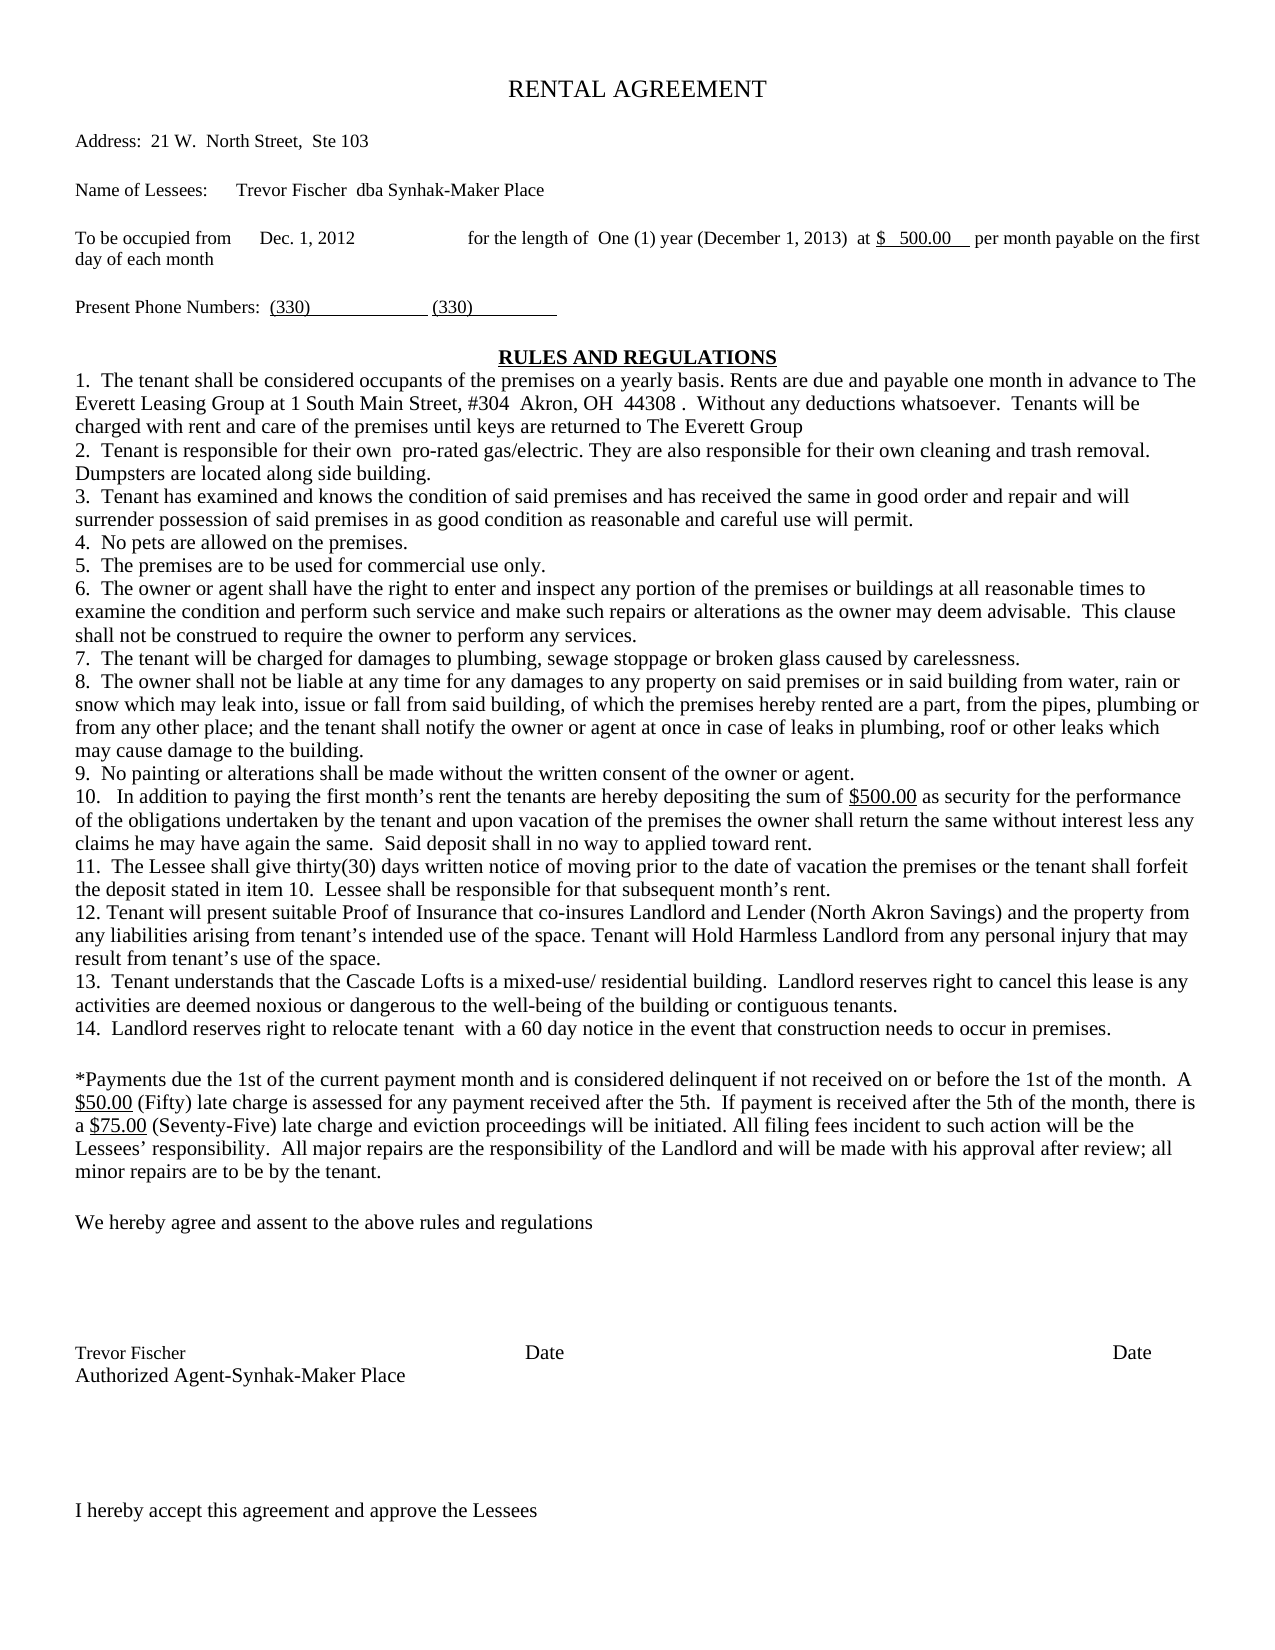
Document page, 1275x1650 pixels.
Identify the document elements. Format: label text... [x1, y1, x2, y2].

text RULES AND REGULATIONS [75, 346, 1200, 369]
text To be occupied from Dec. 1, 2012 for the length of One (1) year (December 1, 2013) at $ 500.00 per month payable on the first day of each month [75, 228, 1200, 269]
text 14. Landlord reserves right to relocate tenant with a 60 day notice in the event that construction needs to occur in premises. [75, 1017, 1200, 1040]
text We hereby agree and assent to the above rules and regulations [75, 1211, 1200, 1234]
text Address: 21 W. North Street, Ste 103 [75, 131, 1200, 151]
text 9. No painting or alterations shall be made without the written consent of the owner or agent. [75, 762, 1200, 785]
text 4. No pets are allowed on the premises. [75, 531, 1200, 554]
text 12. Tenant will present suitable Proof of Insurance that co-insures Landlord and Lender (North Akron Savings) and the property from any liabilities arising from tenant’s intended use of the space. Tenant will Hold Harmless Landlord from any personal injury that may result from tenant’s use of the space. [75, 901, 1200, 970]
text I hereby accept this agreement and approve the Lessees [75, 1499, 1200, 1522]
text 5. The premises are to be used for commercial use only. [75, 554, 1200, 577]
text Present Phone Numbers: (330) (330) [75, 297, 1200, 318]
text 3. Tenant has examined and knows the condition of said premises and has received the same in good order and repair and will surrender possession of said premises in as good condition as reasonable and careful use will permit. [75, 485, 1200, 531]
text 7. The tenant will be charged for damages to plumbing, sewage stoppage or broken glass caused by carelessness. [75, 647, 1200, 670]
text Name of Lessees: Trevor Fischer dba Synhak-Maker Place [75, 179, 1200, 200]
text 8. The owner shall not be liable at any time for any damages to any property on said premises or in said building from water, rain or snow which may leak into, issue or fall from said building, of which the premises hereby rented are a part, from the pipes, plumbing or from any other place; and the tenant shall notify the owner or agent at once in case of leaks in plumbing, roof or other leaks which may cause damage to the building. [75, 670, 1200, 762]
text 11. The Lessee shall give thirty(30) days written notice of moving prior to the date of vacation the premises or the tenant shall forfeit the deposit stated in item 10. Lessee shall be responsible for that subsequent month’s rent. [75, 855, 1200, 901]
text Trevor Fischer Date Date [75, 1341, 1200, 1364]
text 13. Tenant understands that the Cascade Lofts is a mixed-use/ residential building. Landlord reserves right to cancel this lease is any activities are deemed noxious or dangerous to the well-being of the building or contiguous tenants. [75, 970, 1200, 1017]
text *Payments due the 1st of the current payment month and is considered delinquent if not received on or before the 1st of the month. A $50.00 (Fifty) late charge is assessed for any payment received after the 5th. If payment is received after the 5th of the month, there is a $75.00 (Seventy-Five) late charge and eviction proceedings will be initiated. All filing fees incident to such action will be the Lessees’ responsibility. All major repairs are the responsibility of the Landlord and will be made with his approval after review; all minor repairs are to be by the tenant. [75, 1068, 1200, 1183]
text RENTAL AGREEMENT [75, 75, 1200, 103]
text 2. Tenant is responsible for their own pro-rated gas/electric. They are also responsible for their own cleaning and trash removal. Dumpsters are located along side building. [75, 438, 1200, 485]
text 6. The owner or agent shall have the right to enter and inspect any portion of the premises or buildings at all reasonable times to examine the condition and perform such service and make such repairs or alterations as the owner may deem advisable. This clause shall not be construed to require the owner to perform any services. [75, 577, 1200, 647]
text 1. The tenant shall be considered occupants of the premises on a yearly basis. Rents are due and payable one month in advance to The Everett Leasing Group at 1 South Main Street, #304 Akron, OH 44308 . Without any deductions whatsoever. Tenants will be charged with rent and care of the premises until keys are returned to The Everett Group [75, 369, 1200, 438]
text Authorized Agent-Synhak-Maker Place [75, 1364, 1200, 1387]
text 10. In addition to paying the first month’s rent the tenants are hereby depositing the sum of $500.00 as security for the performance of the obligations undertaken by the tenant and upon vacation of the premises the owner shall return the same without interest less any claims he may have again the same. Said deposit shall in no way to applied toward rent. [75, 785, 1200, 855]
